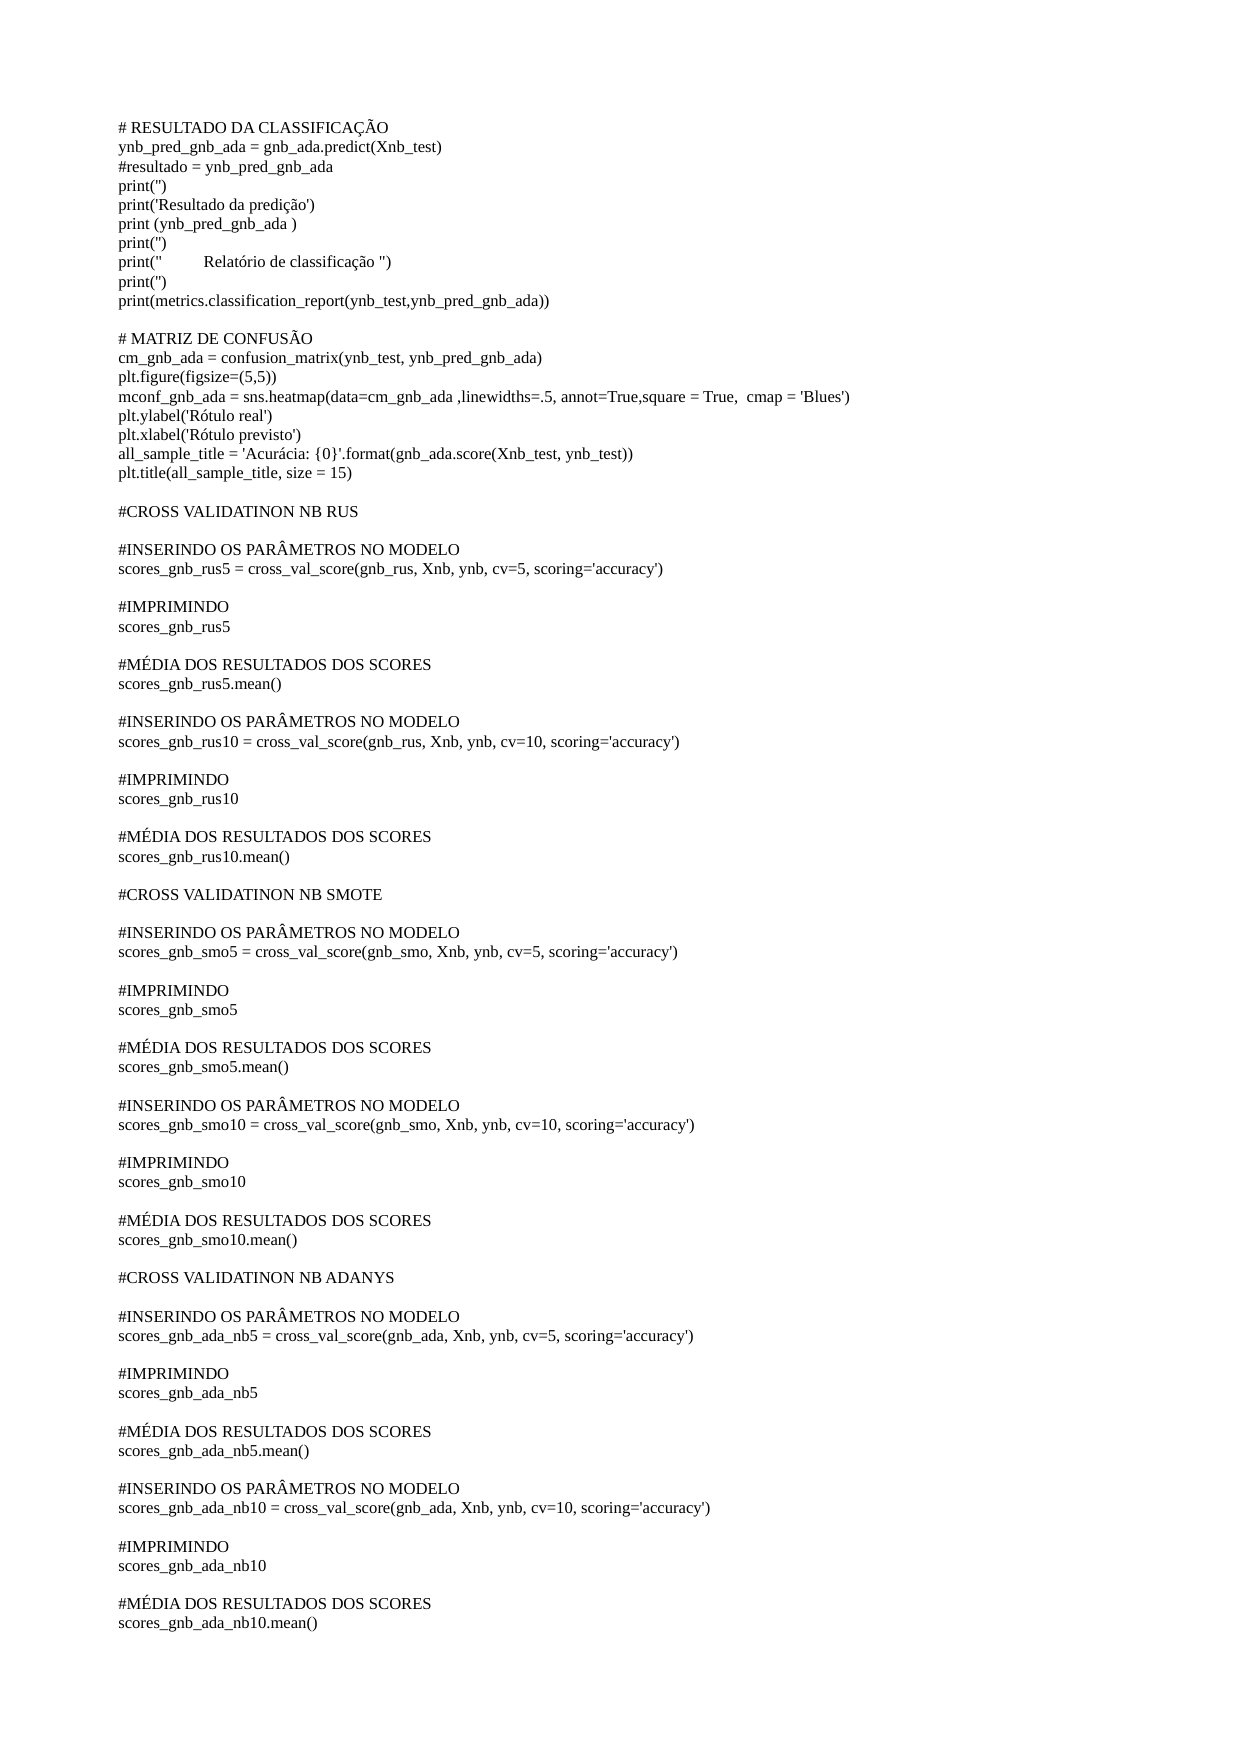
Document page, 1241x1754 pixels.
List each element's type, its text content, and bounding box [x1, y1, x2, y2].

text #MÉDIA DOS RESULTADOS DOS SCORES [118, 655, 1122, 674]
text #INSERINDO OS PARÂMETROS NO MODELO [118, 1479, 1122, 1498]
text scores_gnb_ada_nb5 = cross_val_score(gnb_ada, Xnb, ynb, cv=5, scoring='accuracy') [118, 1326, 1122, 1345]
text scores_gnb_ada_nb10.mean() [118, 1613, 1122, 1632]
text #INSERINDO OS PARÂMETROS NO MODELO [118, 923, 1122, 942]
text scores_gnb_rus5 [118, 616, 1122, 636]
text #CROSS VALIDATINON NB ADANYS [118, 1268, 1122, 1287]
text print(" Relatório de classificação ") [118, 252, 1122, 271]
text #INSERINDO OS PARÂMETROS NO MODELO [118, 540, 1122, 559]
text scores_gnb_smo10.mean() [118, 1230, 1122, 1249]
text scores_gnb_smo5.mean() [118, 1057, 1122, 1076]
text print(metrics.classification_report(ynb_test,ynb_pred_gnb_ada)) [118, 291, 1122, 310]
text #CROSS VALIDATINON NB RUS [118, 501, 1122, 521]
text # MATRIZ DE CONFUSÃO [118, 329, 1122, 348]
text #CROSS VALIDATINON NB SMOTE [118, 885, 1122, 904]
text scores_gnb_rus5 = cross_val_score(gnb_rus, Xnb, ynb, cv=5, scoring='accuracy') [118, 559, 1122, 578]
text scores_gnb_smo10 = cross_val_score(gnb_smo, Xnb, ynb, cv=10, scoring='accuracy') [118, 1115, 1122, 1134]
text #IMPRIMINDO [118, 1153, 1122, 1172]
text #MÉDIA DOS RESULTADOS DOS SCORES [118, 1594, 1122, 1613]
text print('') [118, 233, 1122, 252]
text #INSERINDO OS PARÂMETROS NO MODELO [118, 1096, 1122, 1115]
text plt.title(all_sample_title, size = 15) [118, 463, 1122, 482]
text scores_gnb_ada_nb5.mean() [118, 1441, 1122, 1460]
text print('') [118, 271, 1122, 291]
text scores_gnb_rus5.mean() [118, 674, 1122, 693]
text print('') [118, 176, 1122, 195]
text #resultado = ynb_pred_gnb_ada [118, 156, 1122, 176]
text print('Resultado da predição') [118, 195, 1122, 214]
text scores_gnb_smo5 [118, 1000, 1122, 1019]
text #MÉDIA DOS RESULTADOS DOS SCORES [118, 1038, 1122, 1057]
text #INSERINDO OS PARÂMETROS NO MODELO [118, 712, 1122, 731]
text print (ynb_pred_gnb_ada ) [118, 214, 1122, 233]
text scores_gnb_ada_nb10 [118, 1556, 1122, 1575]
text plt.xlabel('Rótulo previsto') [118, 425, 1122, 444]
text scores_gnb_smo5 = cross_val_score(gnb_smo, Xnb, ynb, cv=5, scoring='accuracy') [118, 942, 1122, 961]
text #IMPRIMINDO [118, 1536, 1122, 1556]
text scores_gnb_ada_nb10 = cross_val_score(gnb_ada, Xnb, ynb, cv=10, scoring='accuracy') [118, 1498, 1122, 1517]
text #IMPRIMINDO [118, 1364, 1122, 1383]
text cm_gnb_ada = confusion_matrix(ynb_test, ynb_pred_gnb_ada) [118, 348, 1122, 367]
text #INSERINDO OS PARÂMETROS NO MODELO [118, 1306, 1122, 1326]
text #IMPRIMINDO [118, 770, 1122, 789]
text scores_gnb_smo10 [118, 1172, 1122, 1191]
text scores_gnb_rus10 [118, 789, 1122, 808]
text scores_gnb_ada_nb5 [118, 1383, 1122, 1402]
text #MÉDIA DOS RESULTADOS DOS SCORES [118, 827, 1122, 846]
text #IMPRIMINDO [118, 597, 1122, 616]
text mconf_gnb_ada = sns.heatmap(data=cm_gnb_ada ,linewidths=.5, annot=True,square = True, cmap = 'Blues') [118, 386, 1122, 406]
text plt.ylabel('Rótulo real') [118, 406, 1122, 425]
text scores_gnb_rus10.mean() [118, 846, 1122, 866]
text #MÉDIA DOS RESULTADOS DOS SCORES [118, 1211, 1122, 1230]
text # RESULTADO DA CLASSIFICAÇÃO [118, 118, 1122, 137]
text scores_gnb_rus10 = cross_val_score(gnb_rus, Xnb, ynb, cv=10, scoring='accuracy') [118, 731, 1122, 751]
text plt.figure(figsize=(5,5)) [118, 367, 1122, 386]
text ynb_pred_gnb_ada = gnb_ada.predict(Xnb_test) [118, 137, 1122, 156]
text #IMPRIMINDO [118, 981, 1122, 1000]
text all_sample_title = 'Acurácia: {0}'.format(gnb_ada.score(Xnb_test, ynb_test)) [118, 444, 1122, 463]
text #MÉDIA DOS RESULTADOS DOS SCORES [118, 1421, 1122, 1441]
